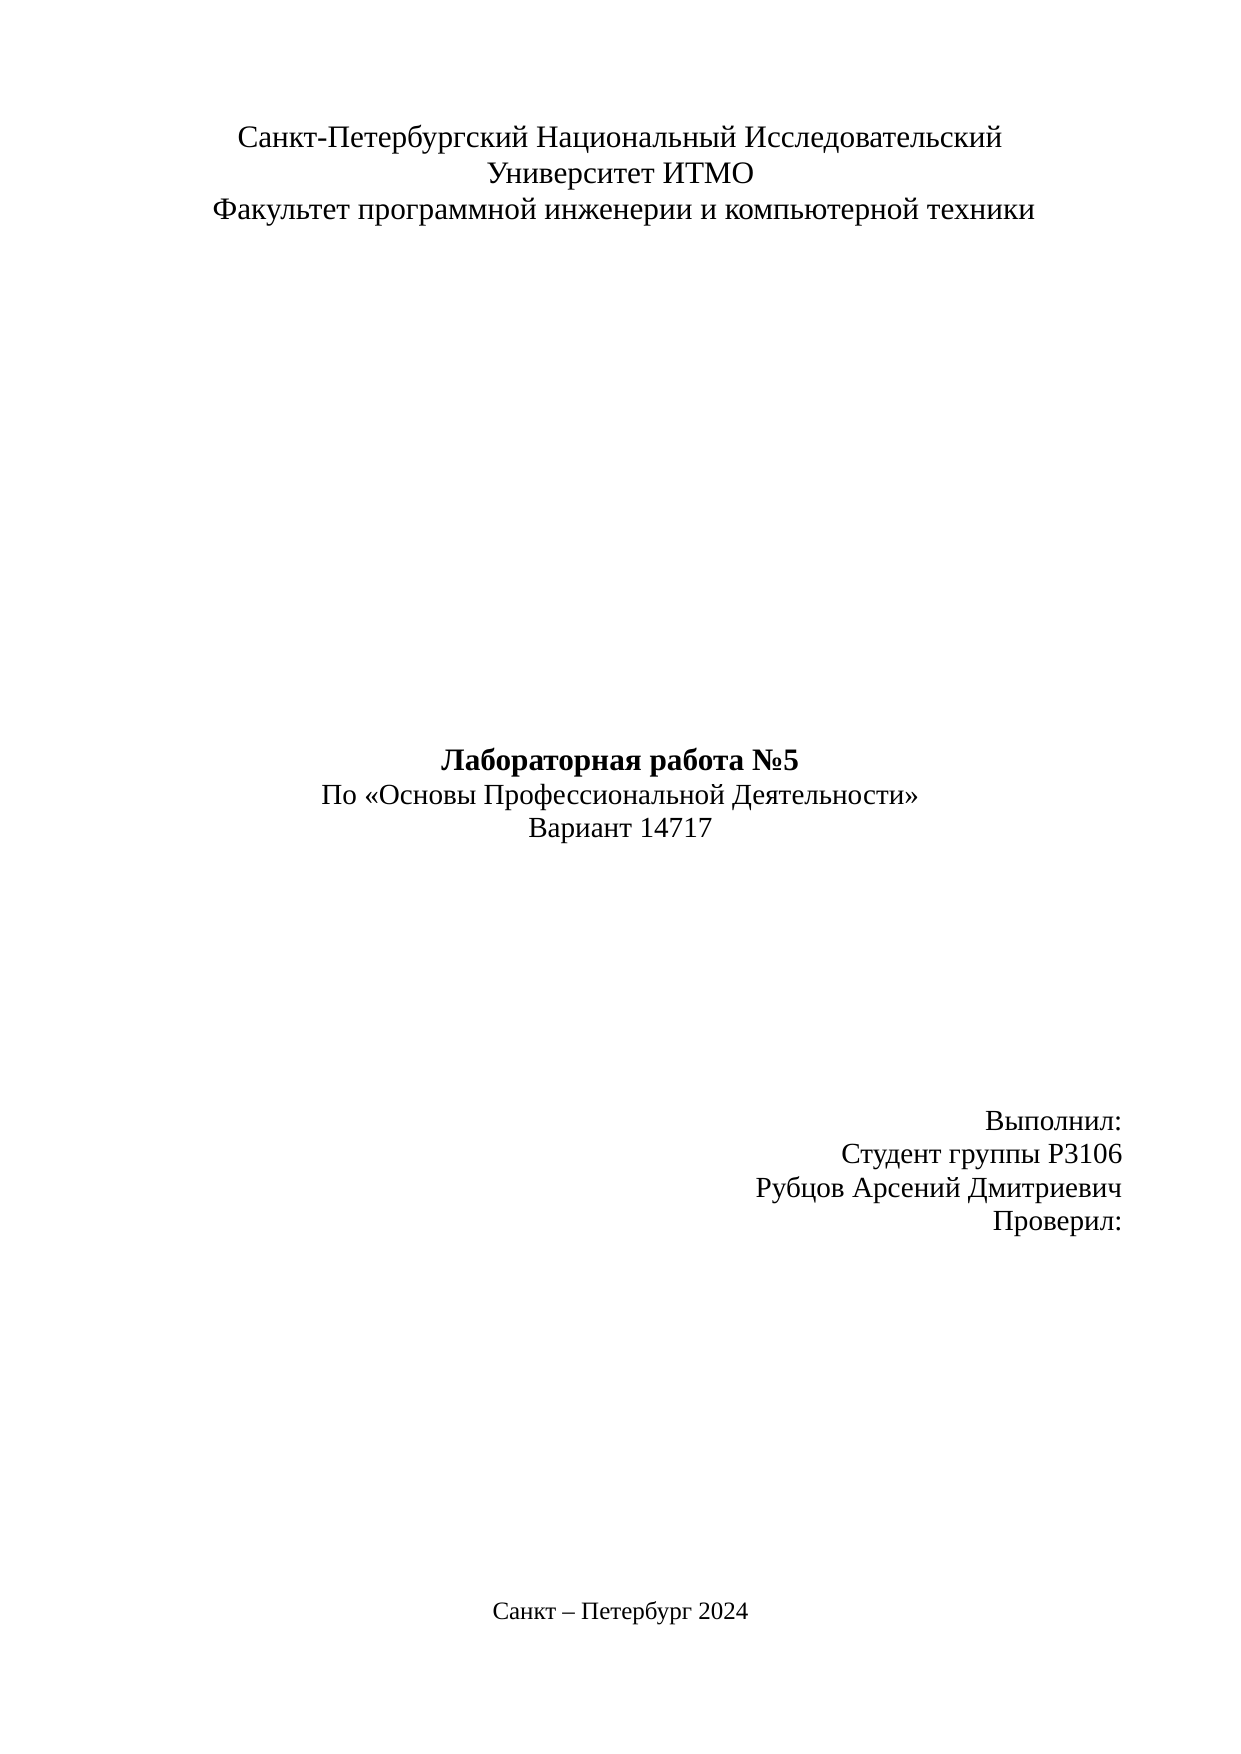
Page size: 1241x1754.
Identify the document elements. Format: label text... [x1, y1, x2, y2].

text Рубцов Арсений Дмитриевич [118, 1170, 1122, 1203]
text Студент группы P3106 [118, 1136, 1122, 1170]
text По «Основы Профессиональной Деятельности» [118, 777, 1122, 811]
text Санкт – Петербург 2024 [118, 1596, 1122, 1625]
text Лабораторная работа №5 [118, 741, 1122, 777]
text Факультет программной инженерии и компьютерной техники [118, 190, 1122, 226]
text Санкт-Петербургский Национальный Исследовательский [118, 118, 1122, 154]
text Университет ИТМО [118, 154, 1122, 190]
text Вариант 14717 [118, 811, 1122, 844]
text Проверил: [118, 1203, 1122, 1237]
text Выполнил: [118, 1103, 1122, 1136]
